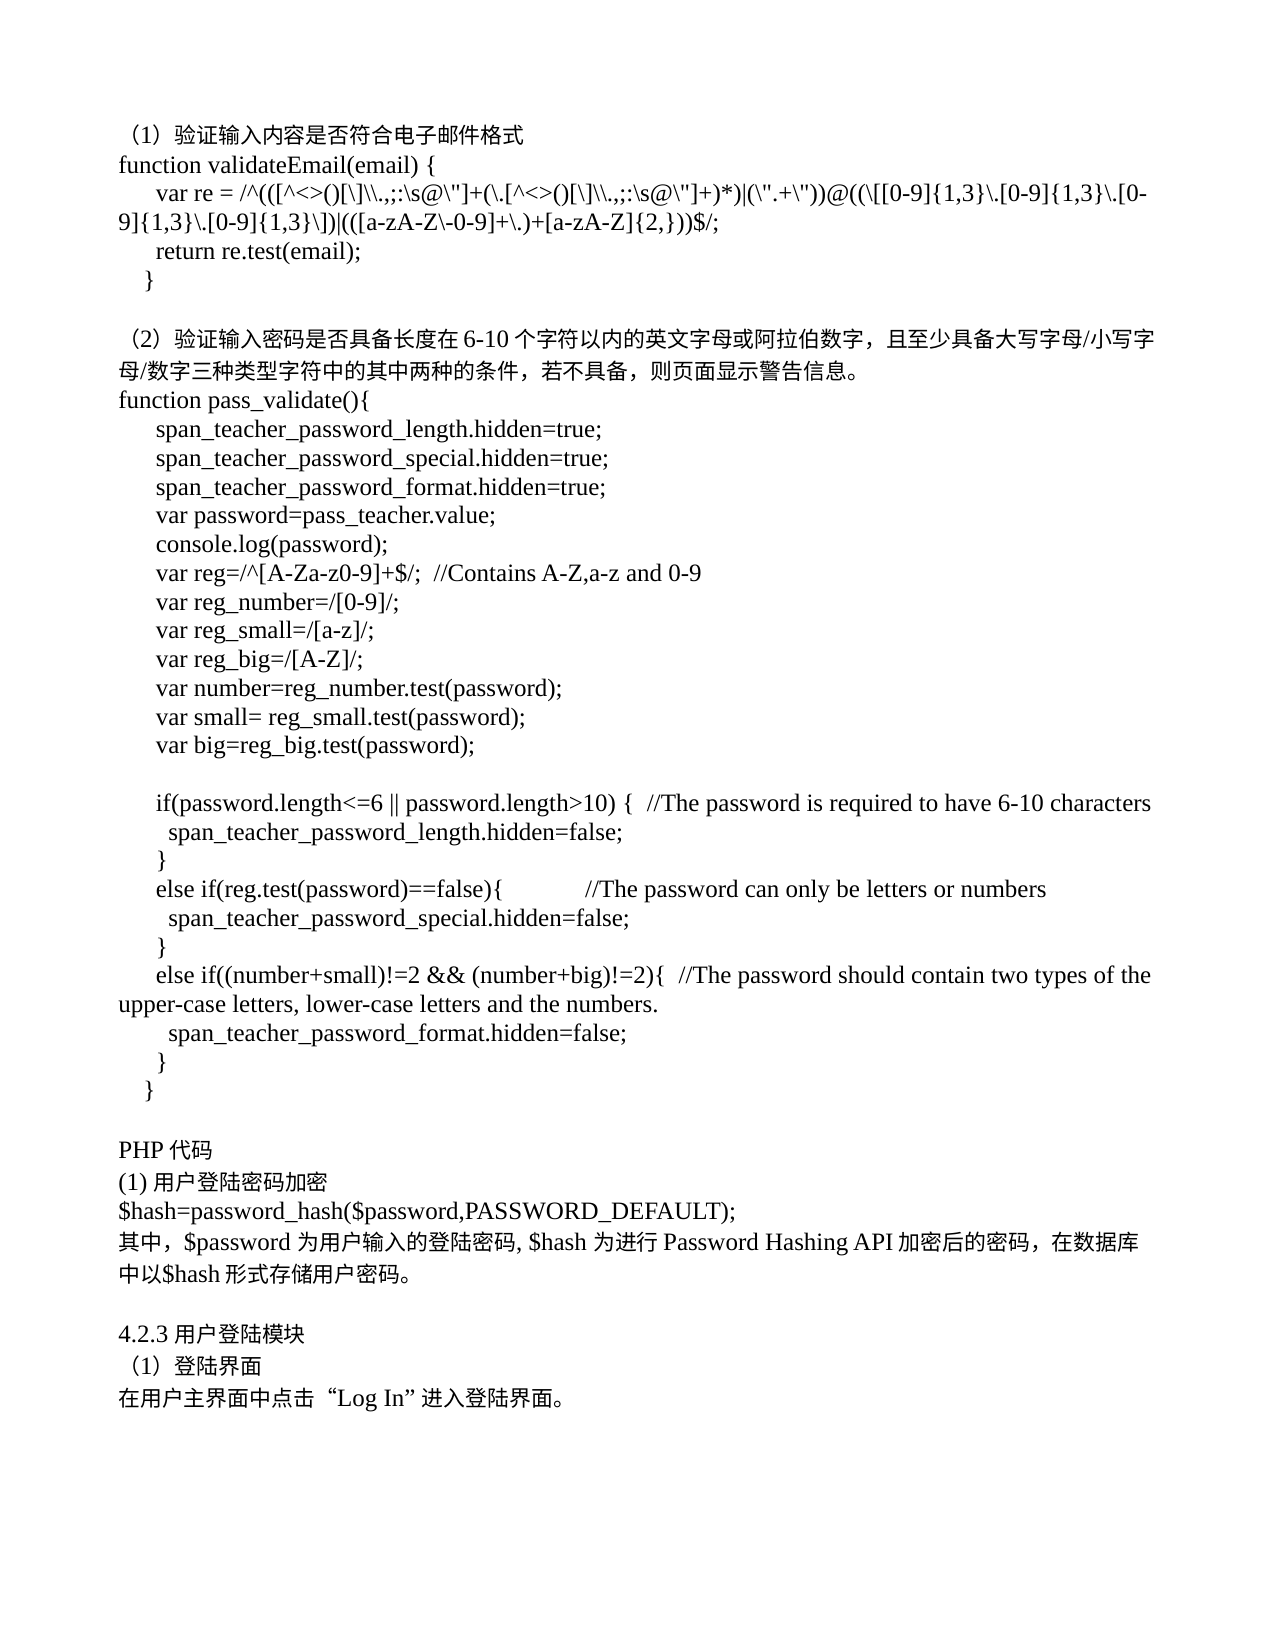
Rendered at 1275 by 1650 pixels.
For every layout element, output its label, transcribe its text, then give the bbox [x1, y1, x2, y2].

text if(password.length<=6 || password.length>10) { //The password is required to have 6-10 characters [118, 788, 1157, 817]
text var password=pass_teacher.value; [118, 501, 1157, 529]
text var reg_big=/[A-Z]/; [118, 644, 1157, 673]
text } [118, 846, 1157, 874]
text span_teacher_password_length.hidden=false; [118, 817, 1157, 846]
text span_teacher_password_special.hidden=false; [118, 903, 1157, 932]
text （2）验证输入密码是否具备长度在6-10个字符以内的英文字母或阿拉伯数字，且至少具备大写字母/小写字母/数字三种类型字符中的其中两种的条件，若不具备，则页面显示警告信息。 [118, 322, 1157, 386]
text } [118, 265, 1157, 293]
text 在用户主界面中点击“Log In” 进入登陆界面。 [118, 1381, 1157, 1412]
text } [118, 932, 1157, 961]
text var reg=/^[A-Za-z0-9]+$/; //Contains A-Z,a-z and 0-9 [118, 558, 1157, 587]
text 4.2.3 用户登陆模块 [118, 1317, 1157, 1349]
text else if((number+small)!=2 && (number+big)!=2){ //The password should contain two types of the upper-case letters, lower-case letters and the numbers. [118, 961, 1157, 1018]
text PHP代码 [118, 1133, 1157, 1165]
text (1) 用户登陆密码加密 [118, 1165, 1157, 1196]
text } [118, 1076, 1157, 1104]
text function pass_validate(){ [118, 386, 1157, 414]
text span_teacher_password_length.hidden=true; [118, 414, 1157, 443]
text 其中，$password 为用户输入的登陆密码, $hash 为进行Password Hashing API加密后的密码，在数据库中以$hash形式存储用户密码。 [118, 1225, 1157, 1288]
text var number=reg_number.test(password); [118, 673, 1157, 702]
text return re.test(email); [118, 236, 1157, 265]
text else if(reg.test(password)==false){ //The password can only be letters or numbers [118, 874, 1157, 903]
text span_teacher_password_format.hidden=true; [118, 472, 1157, 501]
text （1）验证输入内容是否符合电子邮件格式 [118, 118, 1157, 150]
text span_teacher_password_format.hidden=false; [118, 1018, 1157, 1047]
text function validateEmail(email) { [118, 150, 1157, 178]
text var reg_number=/[0-9]/; [118, 587, 1157, 616]
text } [118, 1047, 1157, 1076]
text $hash=password_hash($password,PASSWORD_DEFAULT); [118, 1196, 1157, 1225]
text var small= reg_small.test(password); [118, 702, 1157, 731]
text var big=reg_big.test(password); [118, 731, 1157, 759]
text span_teacher_password_special.hidden=true; [118, 443, 1157, 472]
text console.log(password); [118, 529, 1157, 558]
text var re = /^(([^<>()[\]\\.,;:\s@\"]+(\.[^<>()[\]\\.,;:\s@\"]+)*)|(\".+\"))@((\[[0-9]{1,3}\.[0-9]{1,3}\.[0-9]{1,3}\.[0-9]{1,3}\])|(([a-zA-Z\-0-9]+\.)+[a-zA-Z]{2,}))$/; [118, 178, 1157, 236]
text （1）登陆界面 [118, 1349, 1157, 1381]
text var reg_small=/[a-z]/; [118, 616, 1157, 644]
